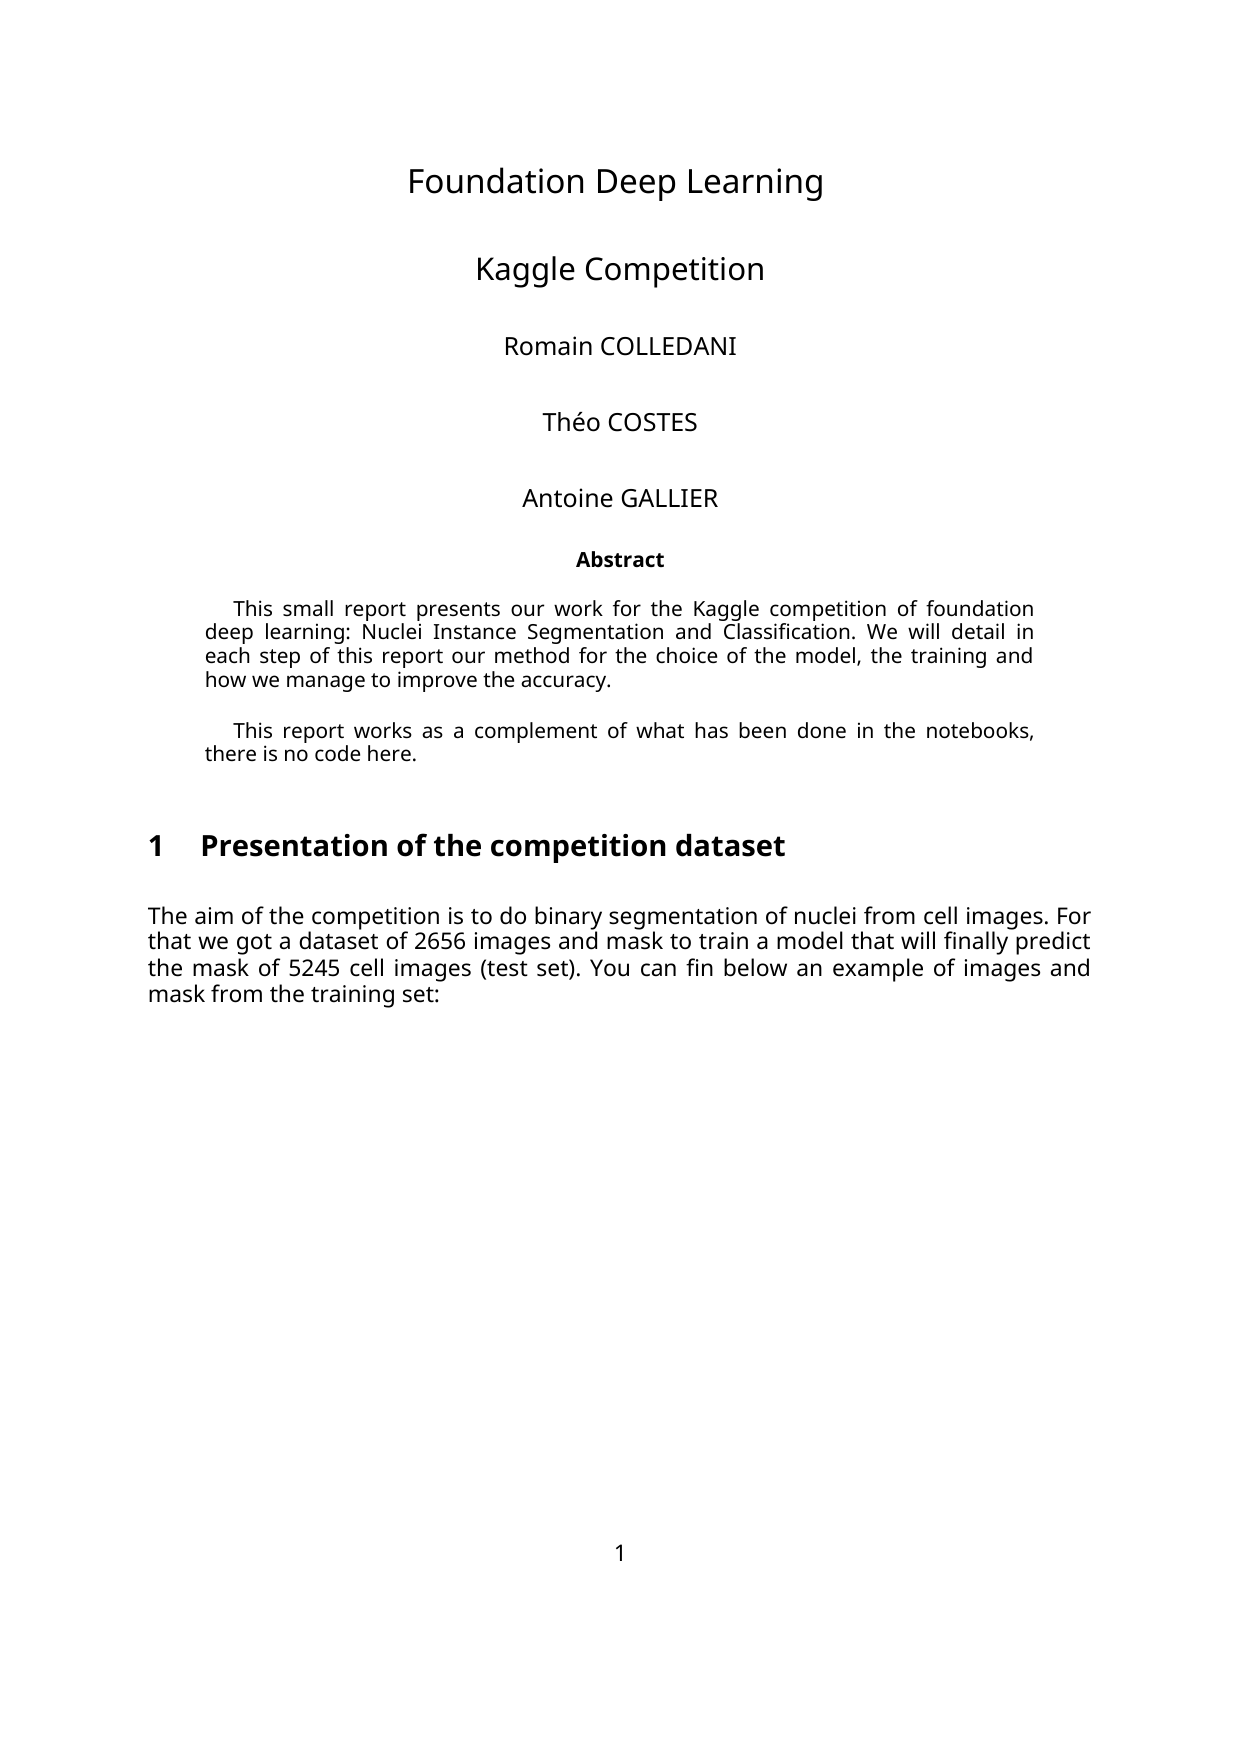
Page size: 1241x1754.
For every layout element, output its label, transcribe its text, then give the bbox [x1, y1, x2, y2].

text This small report presents our work for the Kaggle competition of foundation deep learning: Nuclei Instance Segmentation and Classification. We will detail in each step of this report our method for the choice of the model, the training and how we manage to improve the accuracy. [204, 597, 1036, 694]
text Foundation Deep Learning [148, 162, 1093, 201]
text Romain COLLEDANI [148, 329, 1093, 363]
subtitle Presentation of the competition dataset [148, 830, 1093, 863]
text Théo COSTES [148, 404, 1093, 439]
title Abstract [148, 548, 1093, 572]
text The aim of the competition is to do binary segmentation of nuclei from cell images. For that we got a dataset of 2656 images and mask to train a model that will finally predict the mask of 5245 cell images (test set). You can fin below an example of images and mask from the training set: [148, 903, 1093, 1009]
text Antoine GALLIER [148, 480, 1093, 514]
text This report works as a complement of what has been done in the notebooks, there is no code here. [204, 719, 1036, 767]
text Kaggle Competition [148, 251, 1093, 287]
